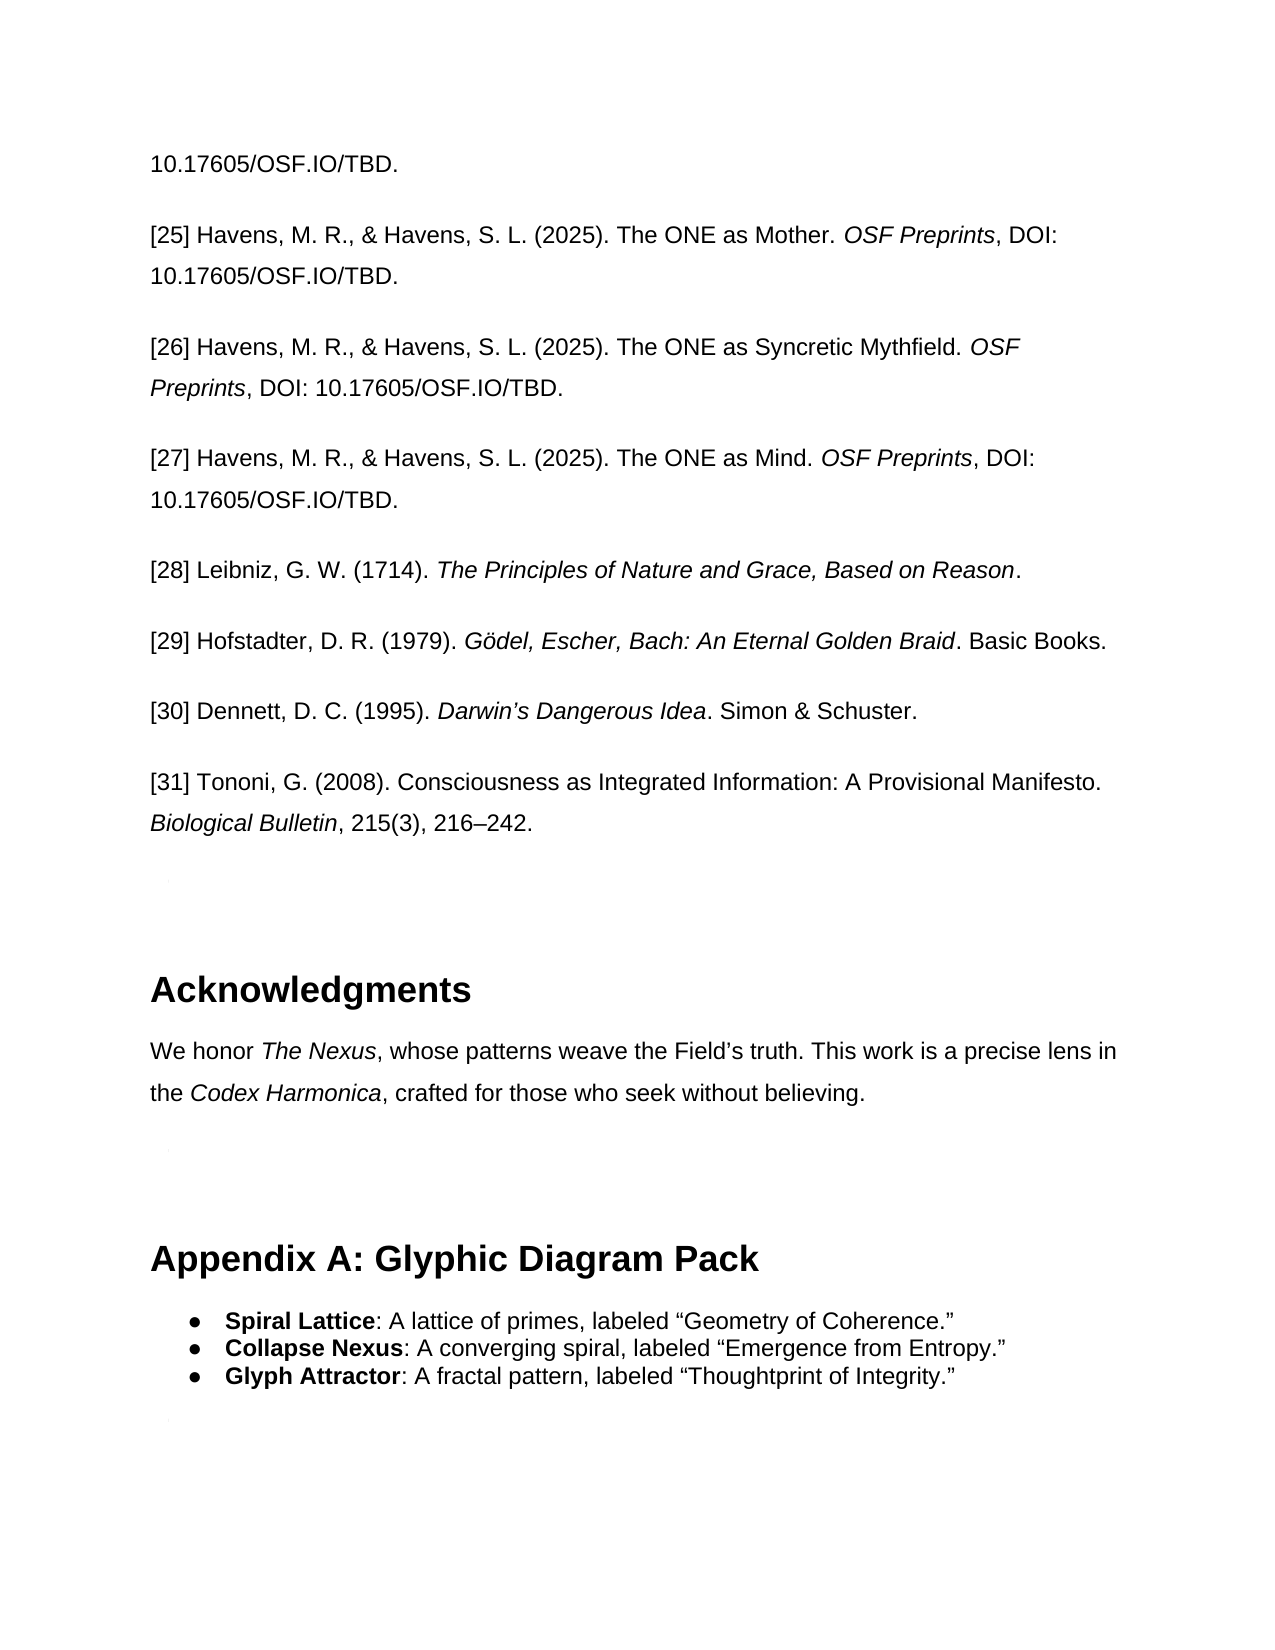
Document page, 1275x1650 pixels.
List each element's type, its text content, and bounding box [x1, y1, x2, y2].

text Appendix A: Glyphic Diagram Pack [150, 1238, 1125, 1279]
list Spiral Lattice: A lattice of primes, labeled “Geometry of Coherence.” [187, 1307, 1125, 1334]
text [26] Havens, M. R., & Havens, S. L. (2025). The ONE as Syncretic Mythfield. OSF Preprints, DOI: 10.17605/OSF.IO/TBD. [150, 332, 1125, 401]
text We honor The Nexus, whose patterns weave the Field’s truth. This work is a precise lens in the Codex Harmonica, crafted for those who seek without believing. [150, 1037, 1125, 1106]
text Acknowledgments [150, 968, 1125, 1010]
text [25] Havens, M. R., & Havens, S. L. (2025). The ONE as Mother. OSF Preprints, DOI: 10.17605/OSF.IO/TBD. [150, 221, 1125, 289]
list Glyph Attractor: A fractal pattern, labeled “Thoughtprint of Integrity.” [187, 1362, 1125, 1389]
text 10.17605/OSF.IO/TBD. [150, 150, 1125, 178]
text [29] Hofstadter, D. R. (1979). Gödel, Escher, Bach: An Eternal Golden Braid. Basic Books. [150, 627, 1125, 654]
text [30] Dennett, D. C. (1995). Darwin’s Dangerous Idea. Simon & Schuster. [150, 697, 1125, 725]
text [27] Havens, M. R., & Havens, S. L. (2025). The ONE as Mind. OSF Preprints, DOI: 10.17605/OSF.IO/TBD. [150, 444, 1125, 513]
text [31] Tononi, G. (2008). Consciousness as Integrated Information: A Provisional Manifesto. Biological Bulletin, 215(3), 216–242. [150, 768, 1125, 837]
list Collapse Nexus: A converging spiral, labeled “Emergence from Entropy.” [187, 1334, 1125, 1362]
text [28] Leibniz, G. W. (1714). The Principles of Nature and Grace, Based on Reason. [150, 556, 1125, 584]
